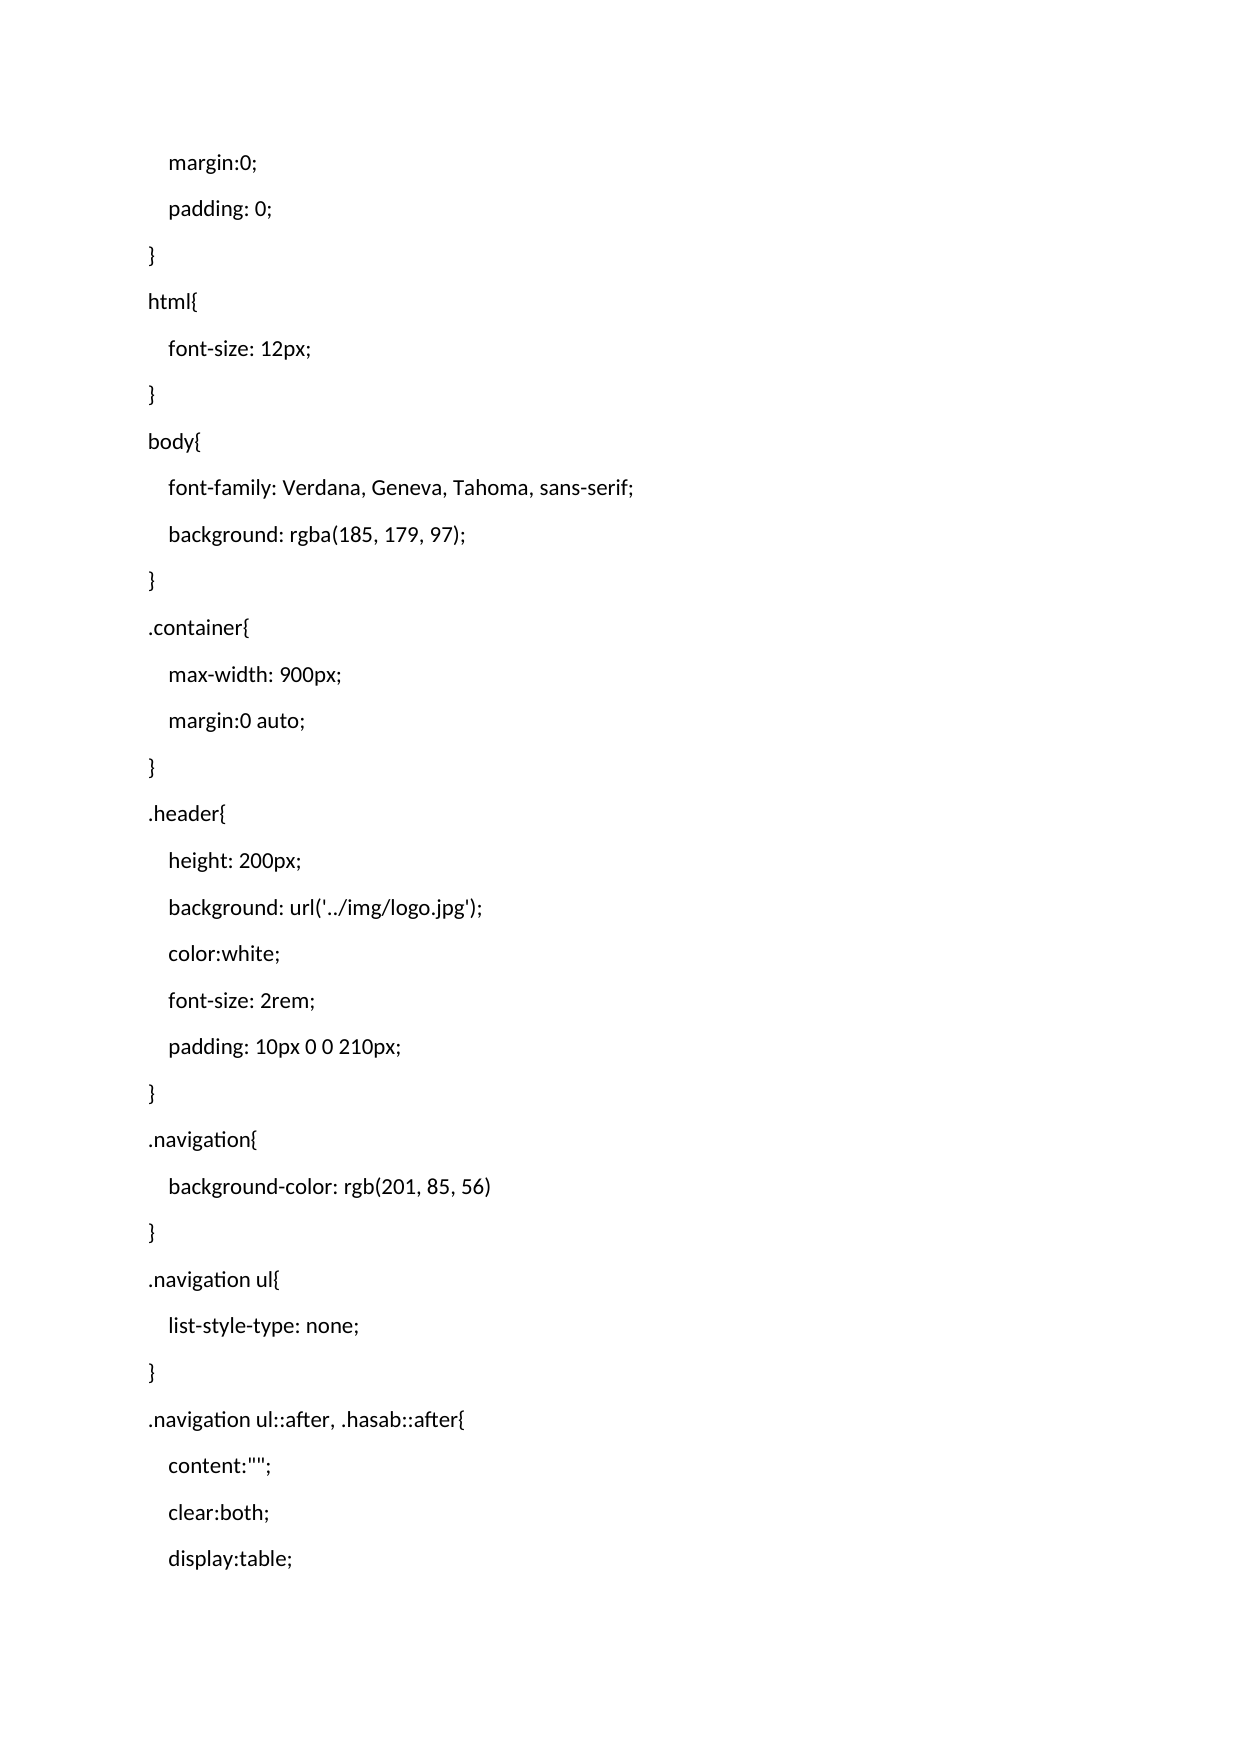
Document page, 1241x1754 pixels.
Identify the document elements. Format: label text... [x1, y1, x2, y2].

text } [148, 380, 1093, 408]
text font-family: Verdana, Geneva, Tahoma, sans-serif; [148, 473, 1093, 502]
text font-size: 12px; [148, 334, 1093, 362]
text .navigation{ [148, 1125, 1093, 1153]
text .navigation ul{ [148, 1265, 1093, 1293]
text } [148, 1358, 1093, 1386]
text } [148, 567, 1093, 595]
text font-size: 2rem; [148, 986, 1093, 1014]
text background: rgba(185, 179, 97); [148, 520, 1093, 548]
text list-style-type: none; [148, 1312, 1093, 1340]
text max-width: 900px; [148, 660, 1093, 688]
text padding: 10px 0 0 210px; [148, 1032, 1093, 1060]
text } [148, 1218, 1093, 1247]
text body{ [148, 427, 1093, 455]
text clear:both; [148, 1498, 1093, 1526]
text display:table; [148, 1544, 1093, 1572]
text content:""; [148, 1451, 1093, 1479]
text .header{ [148, 799, 1093, 827]
text padding: 0; [148, 194, 1093, 222]
text } [148, 1079, 1093, 1107]
text margin:0; [148, 148, 1093, 176]
text color:white; [148, 939, 1093, 967]
text background: url('../img/logo.jpg'); [148, 893, 1093, 921]
text margin:0 auto; [148, 706, 1093, 734]
text background-color: rgb(201, 85, 56) [148, 1172, 1093, 1200]
text height: 200px; [148, 846, 1093, 874]
text .container{ [148, 613, 1093, 641]
text } [148, 241, 1093, 269]
text .navigation ul::after, .hasab::after{ [148, 1405, 1093, 1433]
text html{ [148, 287, 1093, 315]
text } [148, 753, 1093, 781]
